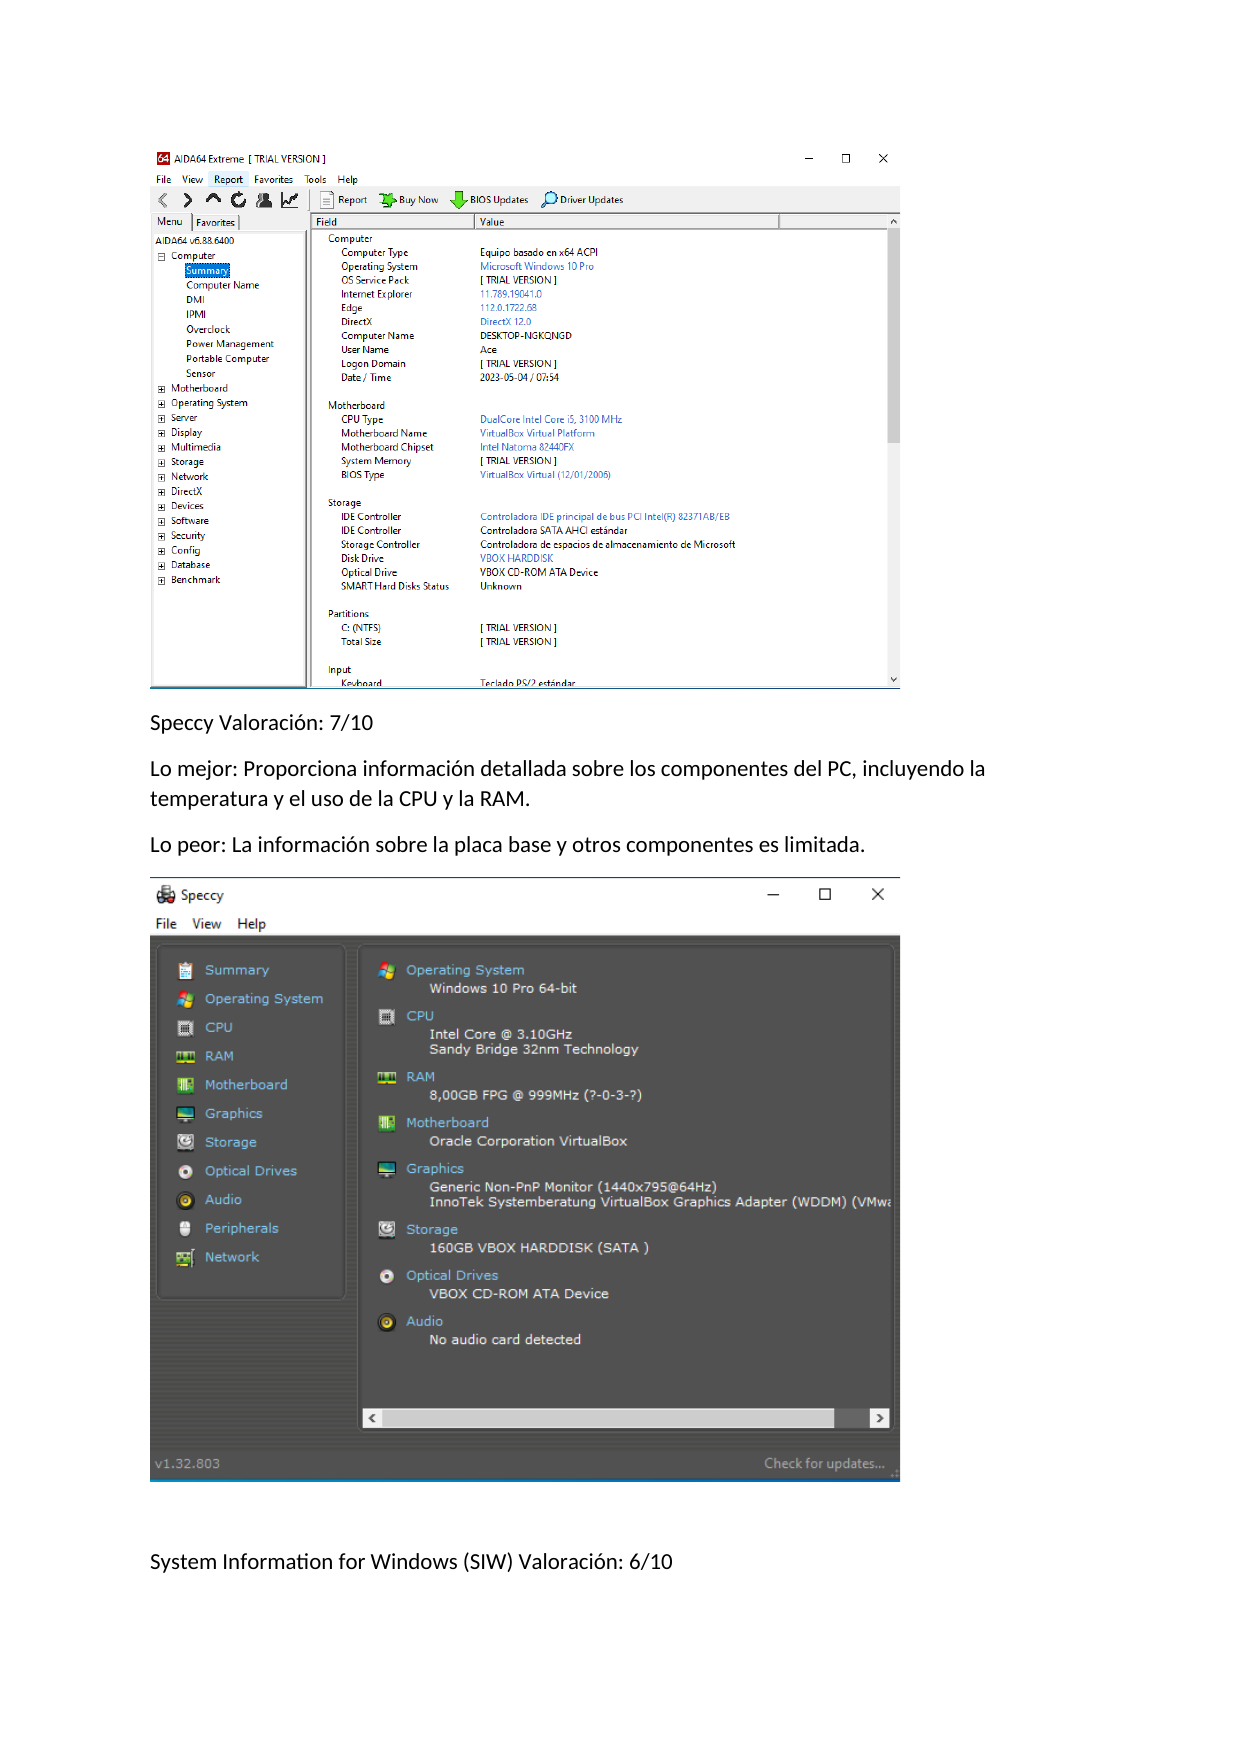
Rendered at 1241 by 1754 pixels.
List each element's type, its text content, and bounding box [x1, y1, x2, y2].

text Speccy Valoración: 7/10 [150, 708, 1090, 736]
text Lo peor: La información sobre la placa base y otros componentes es limitada. [150, 831, 1090, 859]
text Lo mejor: Proporciona información detallada sobre los componentes del PC, incluyendo la temperatura y el uso de la CPU y la RAM. [150, 754, 1090, 812]
text System Information for Windows (SIW) Valoración: 6/10 [150, 1547, 1090, 1575]
